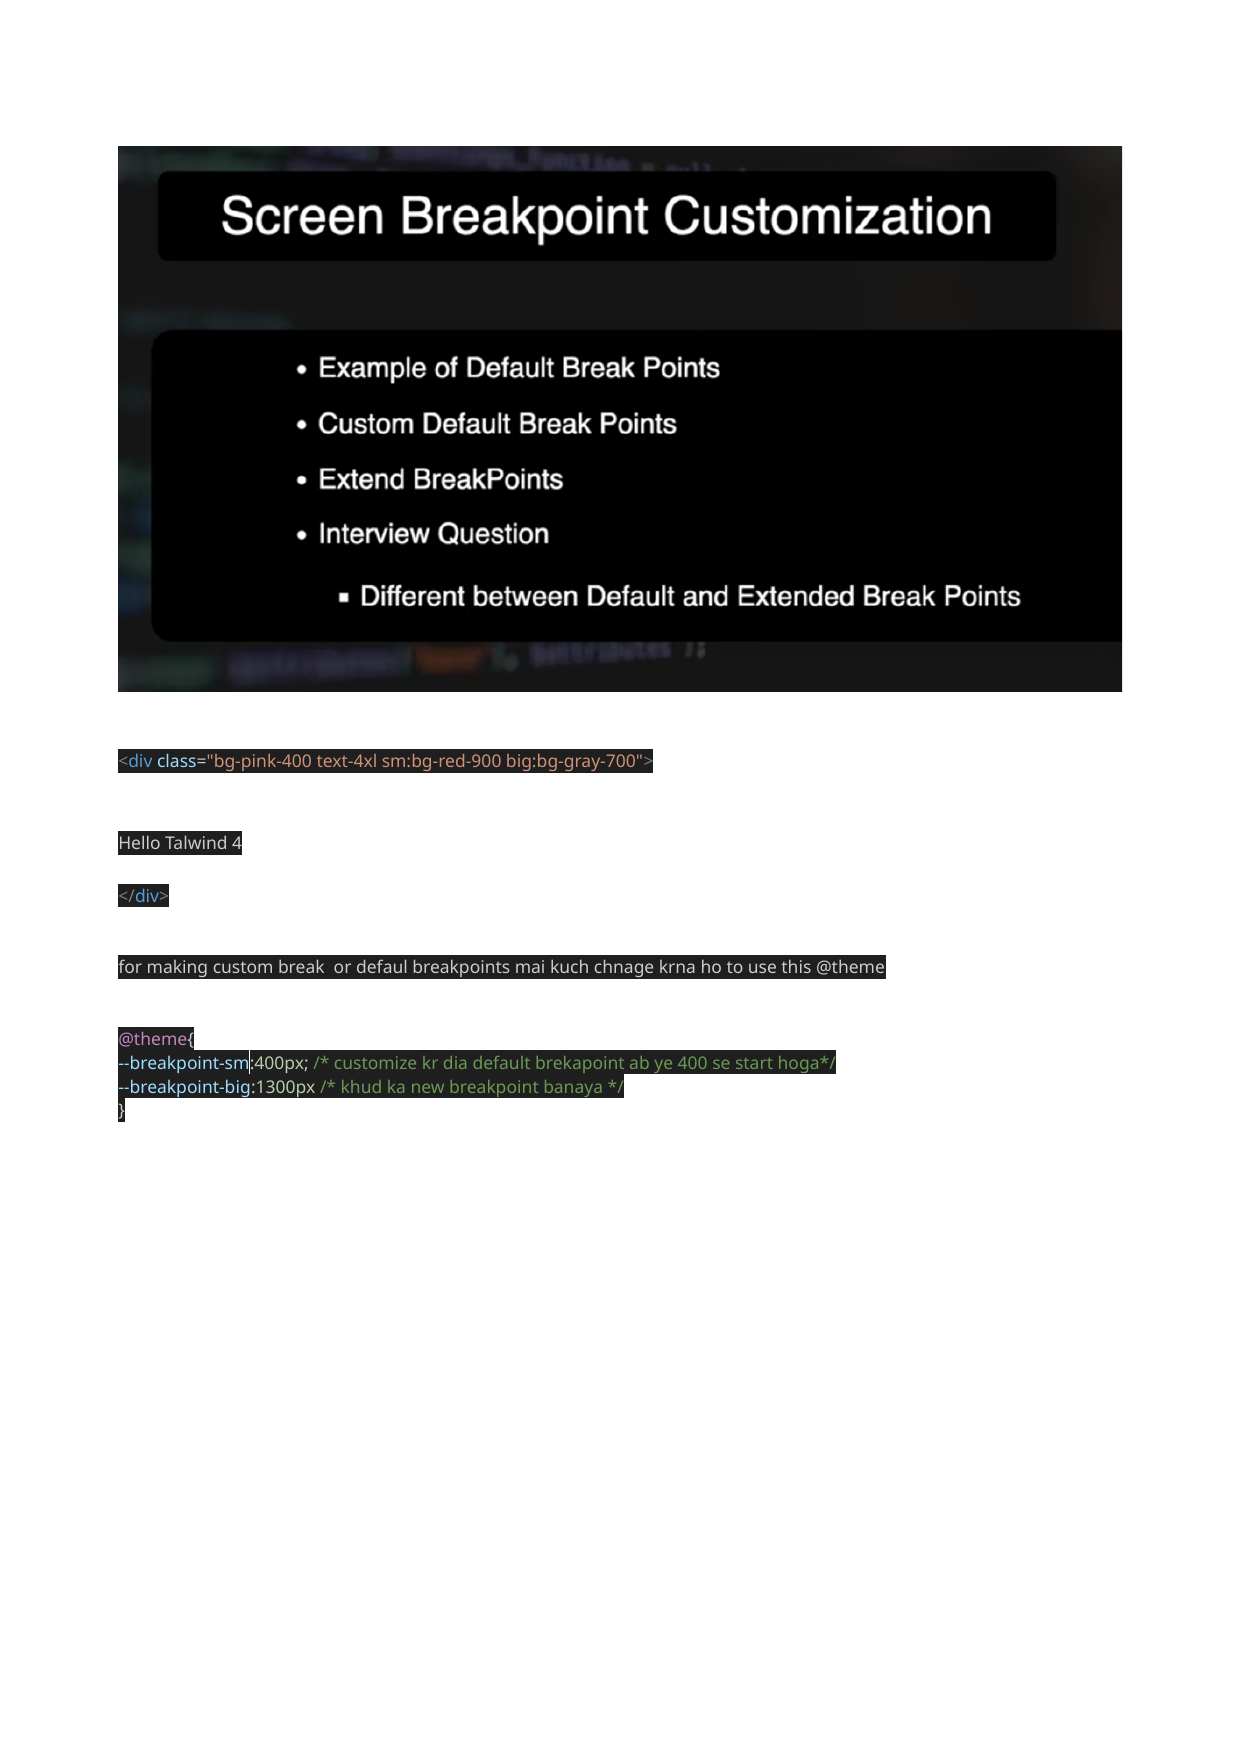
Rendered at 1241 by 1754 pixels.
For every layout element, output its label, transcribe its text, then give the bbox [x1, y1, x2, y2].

text </div> [118, 883, 1122, 907]
text --breakpoint-big:1300px /* khud ka new breakpoint banaya */ [118, 1074, 1122, 1098]
text ​for making custom break or defaul breakpoints mai kuch chnage krna ho to use this @theme [118, 955, 1122, 979]
text --breakpoint-sm:400px; /* customize kr dia default brekapoint ab ye 400 se start hoga*/ [118, 1050, 1122, 1074]
text Hello Talwind 4 [118, 831, 1122, 855]
text @theme{ [118, 1027, 1122, 1050]
text <div class="bg-pink-400 text-4xl sm:bg-red-900 big:bg-gray-700"> [118, 749, 1122, 773]
picture [118, 146, 1123, 692]
text } [118, 1098, 1122, 1122]
